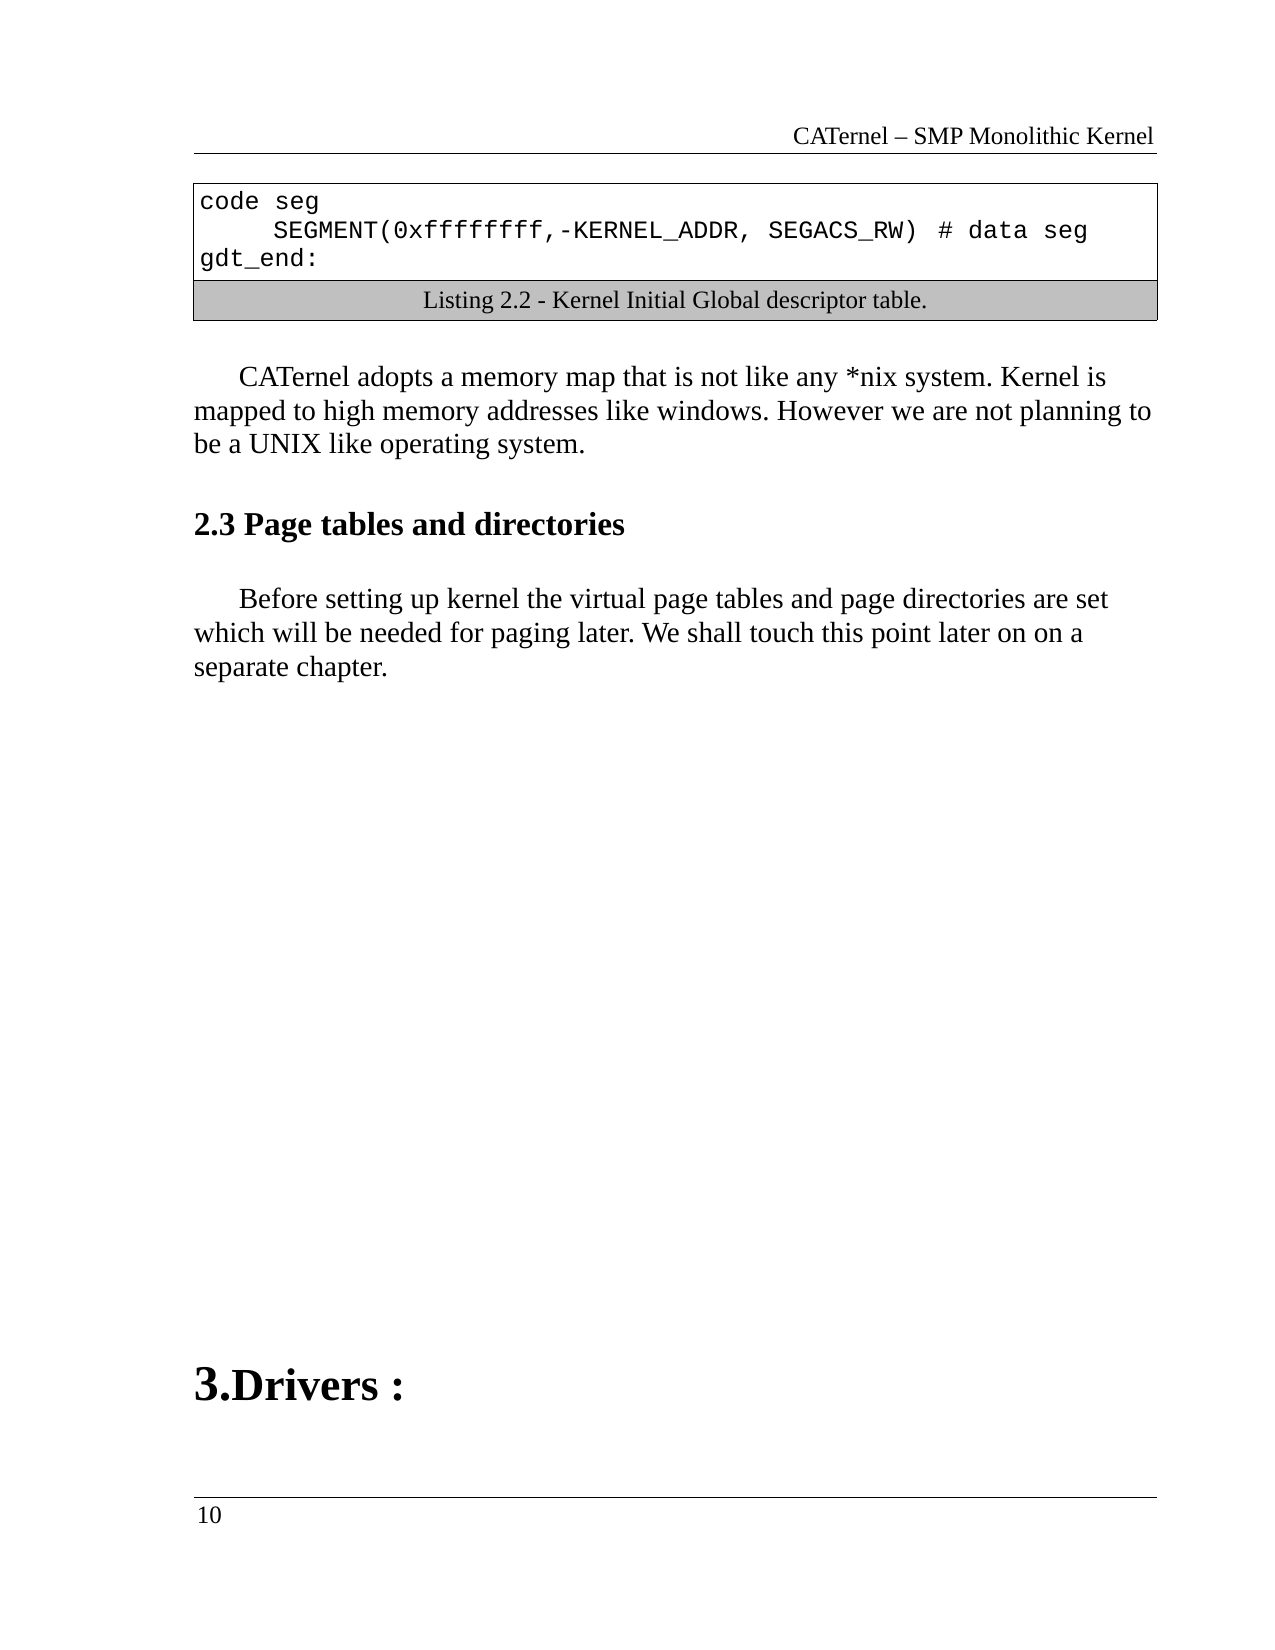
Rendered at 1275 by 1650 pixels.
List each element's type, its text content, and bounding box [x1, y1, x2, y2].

text 3.Drivers : [193, 1354, 1157, 1411]
text CATernel adopts a memory map that is not like any *nix system. Kernel is mapped to high memory addresses like windows. However we are not planning to be a UNIX like operating system. [193, 359, 1157, 460]
table_cell Listing 2.2 - Kernel Initial Global descriptor table. [194, 281, 1157, 320]
table_header code seg SEGMENT(0xffffffff,-KERNEL_ADDR, SEGACS_RW) # data seg gdt_end: [194, 184, 1157, 279]
text 2.3 Page tables and directories [193, 504, 1157, 542]
text Before setting up kernel the virtual page tables and page directories are set which will be needed for paging later. We shall touch this point later on on a separate chapter. [193, 582, 1157, 682]
